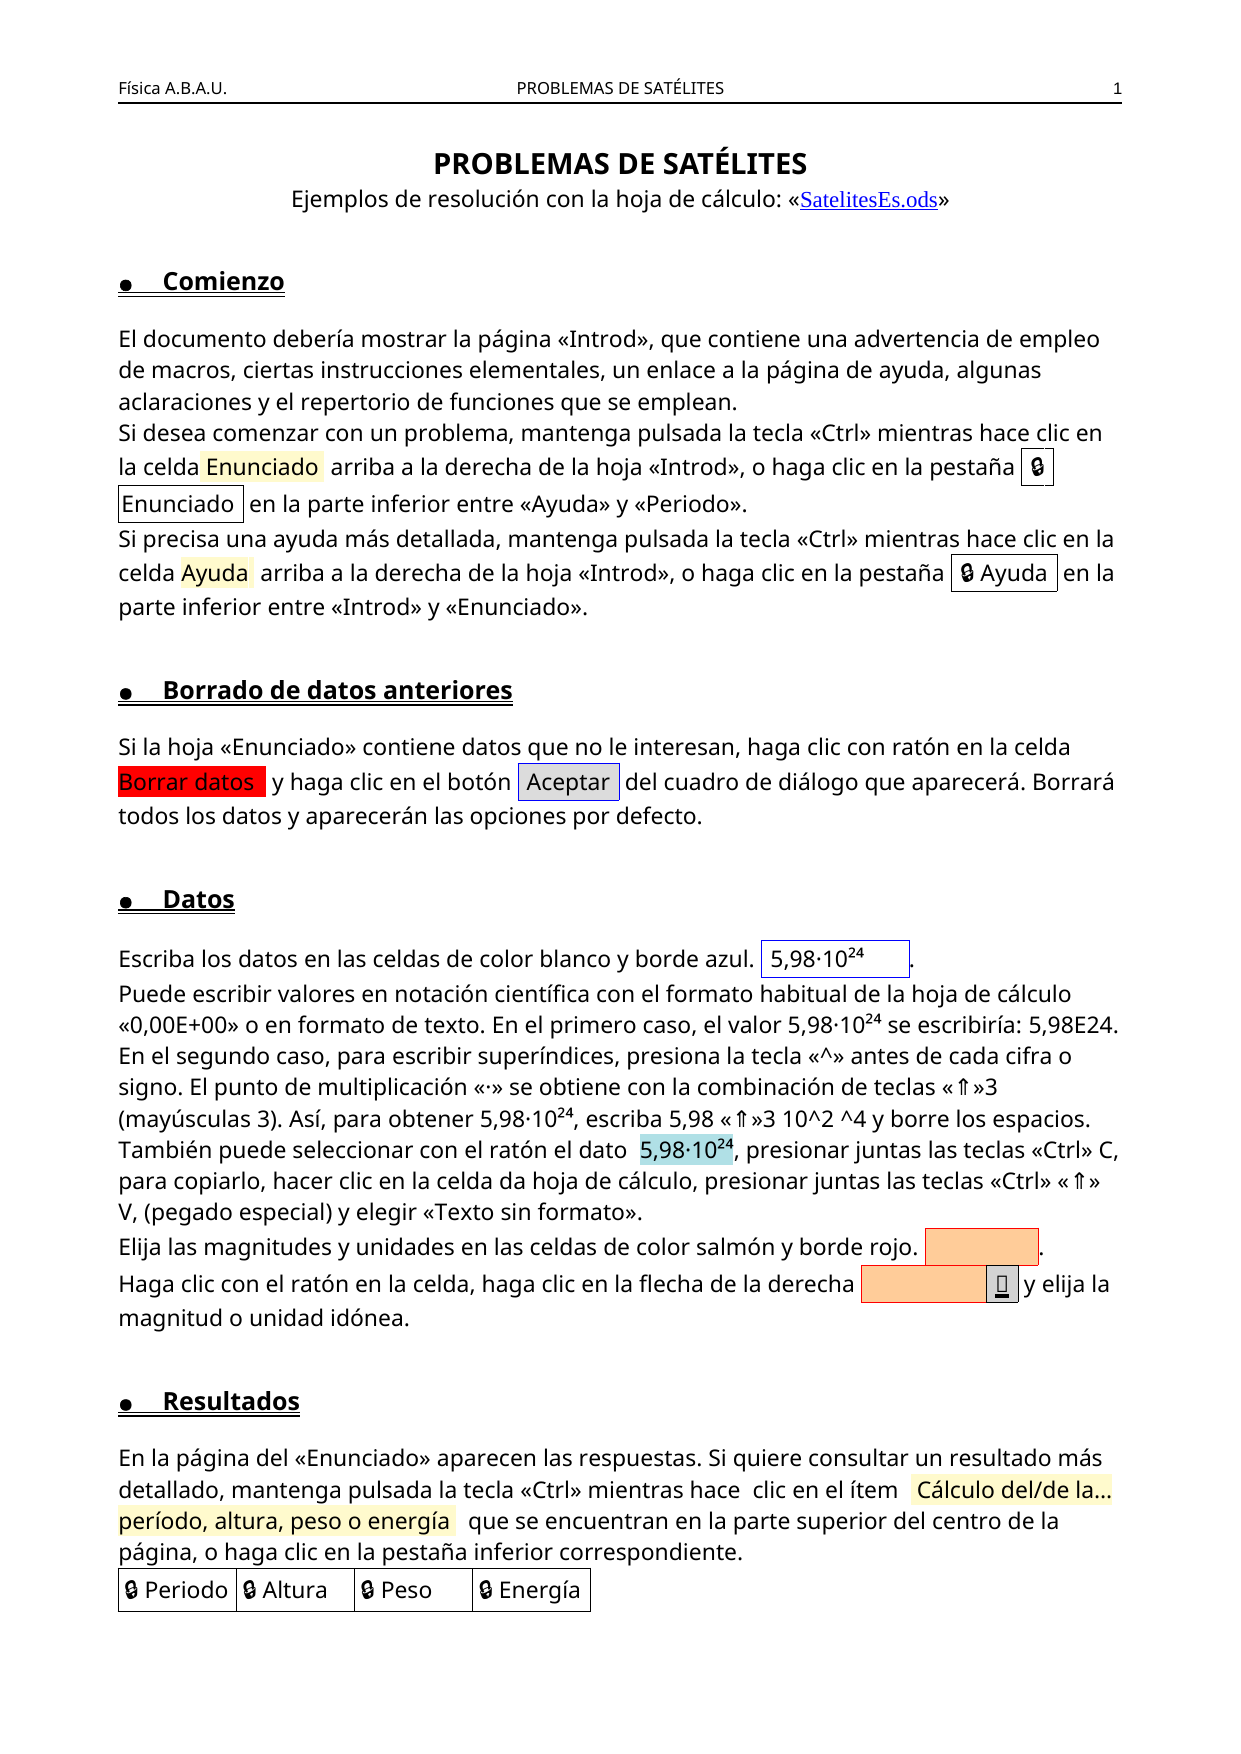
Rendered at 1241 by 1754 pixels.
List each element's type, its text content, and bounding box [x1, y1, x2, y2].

text Ejemplos de resolución con la hoja de cálculo: «SatelitesEs.ods» [118, 183, 1122, 214]
text . [1039, 1227, 1122, 1265]
text Si precisa una ayuda más detallada, mantenga pulsada la tecla «Ctrl» mientras hace clic en la celda Ayuda arriba a la derecha de la hoja «Introd», o haga clic en la pestaña 🔒 Ayuda en la parte inferior entre «Introd» y «Enunciado». [118, 522, 1122, 622]
table_header 🔒 Peso [355, 1569, 472, 1611]
subtitle Borrado de datos anteriores [118, 672, 1122, 707]
text . [910, 940, 1122, 977]
table_header 🔒 Periodo [119, 1569, 236, 1611]
text El documento debería mostrar la página «Introd», que contiene una advertencia de empleo de macros, ciertas instrucciones elementales, un enlace a la página de ayuda, algunas aclaraciones y el repertorio de funciones que se emplean. [118, 323, 1122, 417]
subtitle Datos [118, 881, 1122, 915]
text En el segundo caso, para escribir superíndices, presiona la tecla «^» antes de cada cifra o signo. El punto de multiplicación «·» se obtiene con la combinación de teclas «⇑»3 (mayúsculas 3). Así, para obtener 5,98·10²⁴, escriba 5,98 «⇑»3 10^2 ^4 y borre los espacios. También puede seleccionar con el ratón el dato 5,98·10²⁴, presionar juntas las teclas «Ctrl» C, para copiarlo, hacer clic en la celda da hoja de cálculo, presionar juntas las teclas «Ctrl» «⇑» V, (pegado especial) y elegir «Texto sin formato». [118, 1040, 1122, 1227]
text Escriba los datos en las celdas de color blanco y borde azul. [118, 940, 761, 977]
text 5,98·10²⁴ [762, 941, 909, 977]
text Elija las magnitudes y unidades en las celdas de color salmón y borde rojo. [118, 1227, 1038, 1265]
text Haga clic con el ratón en la celda, haga clic en la flecha de la derecha  y elija la magnitud o unidad idónea. [118, 1265, 1122, 1333]
subtitle Comienzo [118, 264, 1122, 298]
text Puede escribir valores en notación científica con el formato habitual de la hoja de cálculo «0,00E+00» o en formato de texto. En el primero caso, el valor 5,98·10²⁴ se escribiría: 5,98E24. [118, 977, 1122, 1040]
table_header 🔒 Altura [237, 1569, 354, 1611]
text Si desea comenzar con un problema, mantenga pulsada la tecla «Ctrl» mientras hace clic en la celda Enunciado arriba a la derecha de la hoja «Introd», o haga clic en la pestaña 🔒 Enunciado en la parte inferior entre «Ayuda» y «Periodo». [118, 417, 1122, 522]
table_header 🔒 Energía [473, 1569, 590, 1611]
text En la página del «Enunciado» aparecen las respuestas. Si quiere consultar un resultado más detallado, mantenga pulsada la tecla «Ctrl» mientras hace clic en el ítem Cálculo del/de la… período, altura, peso o energía que se encuentran en la parte superior del centro de la página, o haga clic en la pestaña inferior correspondiente. [118, 1442, 1122, 1567]
subtitle Resultados [118, 1383, 1122, 1418]
text Si la hoja «Enunciado» contiene datos que no le interesan, haga clic con ratón en la celda Borrar datos y haga clic en el botón Aceptar del cuadro de diálogo que aparecerá. Borrará todos los datos y aparecerán las opciones por defecto. [118, 731, 1122, 831]
subtitle PROBLEMAS DE SATÉLITES [118, 143, 1122, 183]
